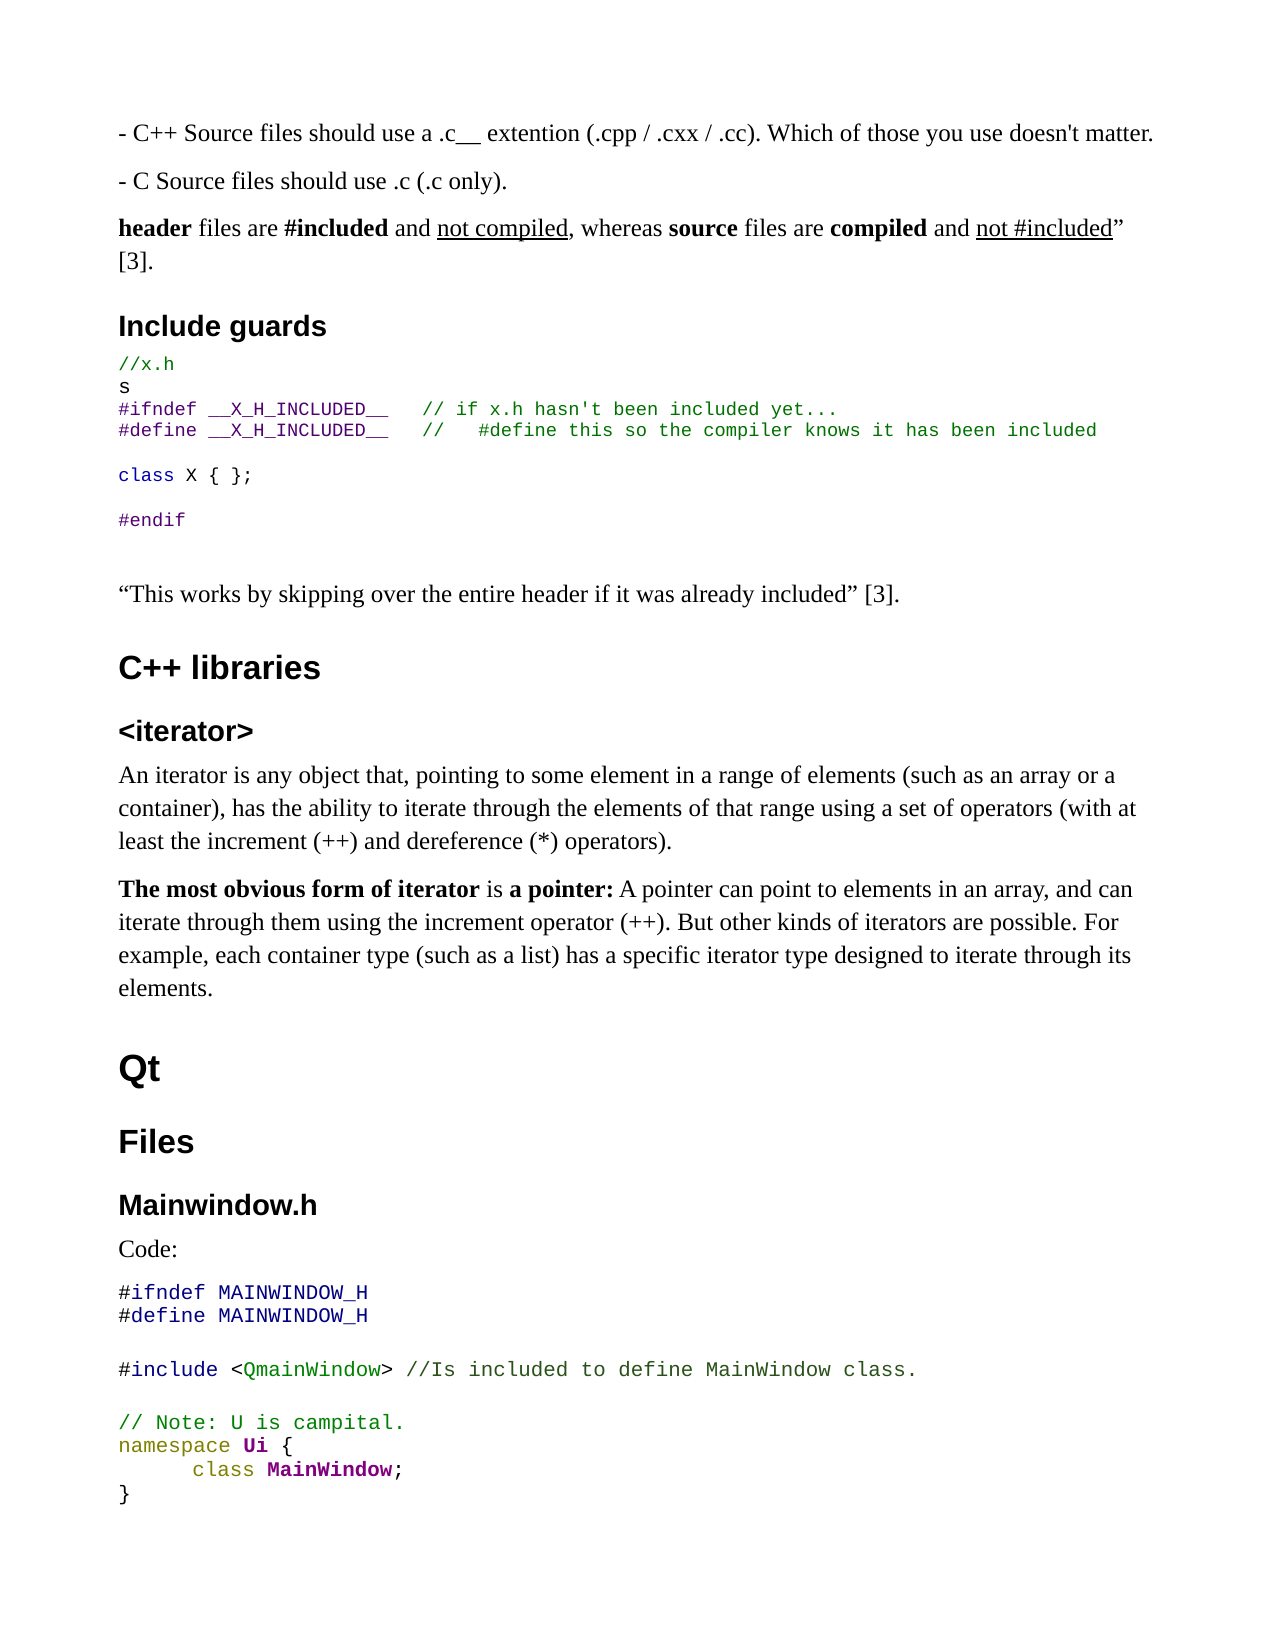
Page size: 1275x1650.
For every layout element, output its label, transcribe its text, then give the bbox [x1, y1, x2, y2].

subtitle Include guards [118, 308, 1157, 342]
text #define MAINWINDOW_H [118, 1306, 1157, 1329]
text #define __X_H_INCLUDED__ // #define this so the compiler knows it has been included [118, 421, 1157, 442]
subtitle Files [118, 1122, 1157, 1161]
text #include <QmainWindow> //Is included to define MainWindow class. [118, 1359, 1157, 1382]
text #endif [118, 511, 1157, 532]
subtitle <iterator> [118, 714, 1157, 747]
subtitle Mainwindow.h [118, 1188, 1157, 1222]
text namespace Ui { [118, 1435, 1157, 1459]
text #ifndef MAINWINDOW_H [118, 1282, 1157, 1306]
text class MainWindow; [118, 1459, 1157, 1483]
text “This works by skipping over the entire header if it was already included” [3]. [118, 579, 1157, 608]
text } [118, 1483, 1157, 1506]
text header files are #included and not compiled, whereas source files are compiled and not #included” [3]. [118, 213, 1157, 275]
text The most obvious form of iterator is a pointer: A pointer can point to elements in an array, and can iterate through them using the increment operator (++). But other kinds of iterators are possible. For example, each container type (such as a list) has a specific iterator type designed to iterate through its elements. [118, 874, 1157, 1001]
text - C Source files should use .c (.c only). [118, 166, 1157, 194]
text #ifndef __X_H_INCLUDED__ // if x.h hasn't been included yet... [118, 400, 1157, 421]
text //x.h [118, 355, 1157, 376]
text An iterator is any object that, pointing to some element in a range of elements (such as an array or a container), has the ability to iterate through the elements of that range using a set of operators (with at least the increment (++) and dereference (*) operators). [118, 760, 1157, 855]
subtitle Qt [118, 1045, 1157, 1089]
text s [118, 376, 1157, 400]
subtitle C++ libraries [118, 648, 1157, 687]
text // Note: U is campital. [118, 1412, 1157, 1435]
text - C++ Source files should use a .c__ extention (.cpp / .cxx / .cc). Which of those you use doesn't matter. [118, 118, 1157, 147]
text class X { }; [118, 466, 1157, 487]
text Code: [118, 1234, 1157, 1263]
